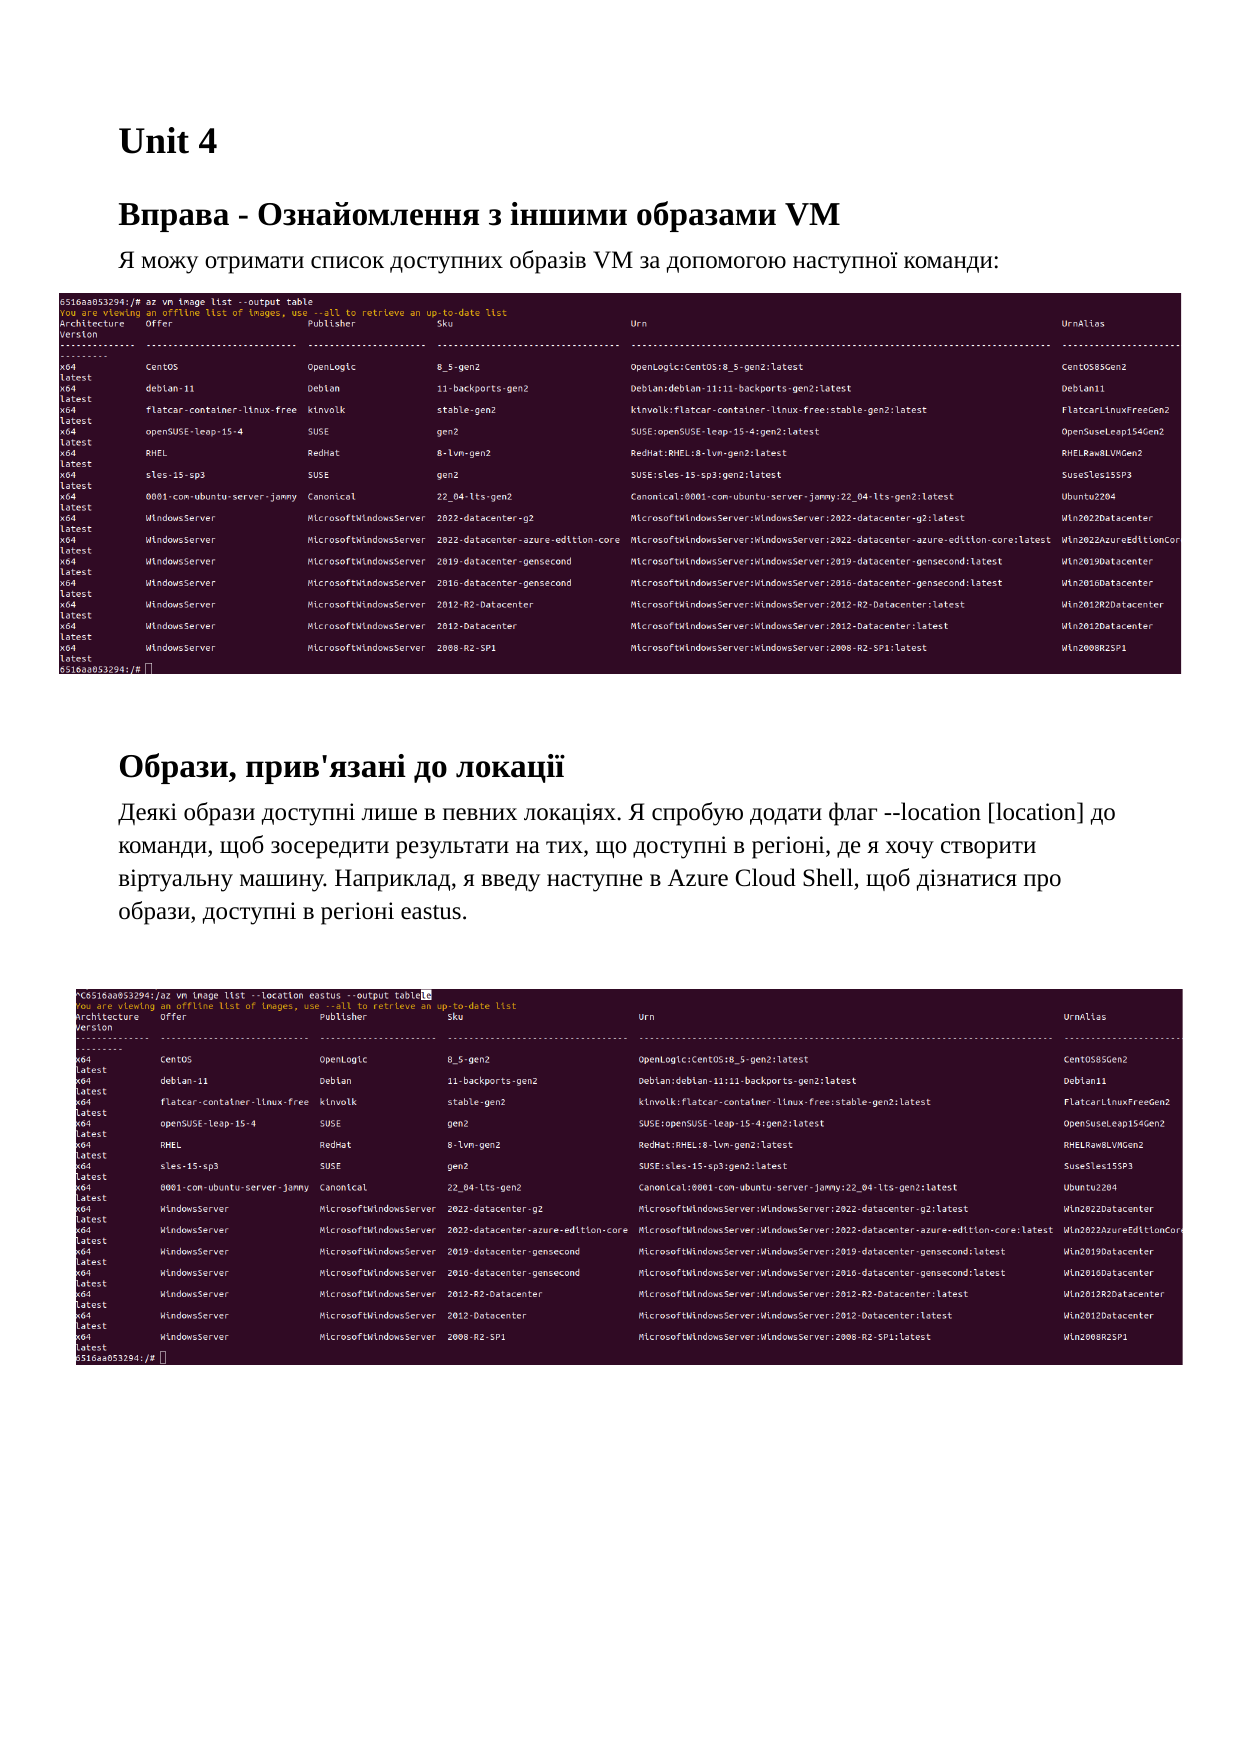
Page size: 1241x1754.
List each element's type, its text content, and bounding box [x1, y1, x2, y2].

subtitle Образи, прив'язані до локації [118, 746, 1122, 784]
subtitle Unit 4 [118, 118, 1122, 161]
text Я можу отримати список доступних образів VM за допомогою наступної команди: [118, 245, 1122, 274]
text Деякі образи доступні лише в певних локаціях. Я спробую додати флаг --location [location] до команди, щоб зосередити результати на тих, що доступні в регіоні, де я хочу створити віртуальну машину. Наприклад, я введу наступне в Azure Cloud Shell, щоб дізнатися про образи, доступні в регіоні eastus. [118, 797, 1122, 925]
picture [59, 293, 1182, 674]
picture [76, 989, 1183, 1365]
subtitle Вправа - Ознайомлення з іншими образами VM [118, 194, 1122, 233]
